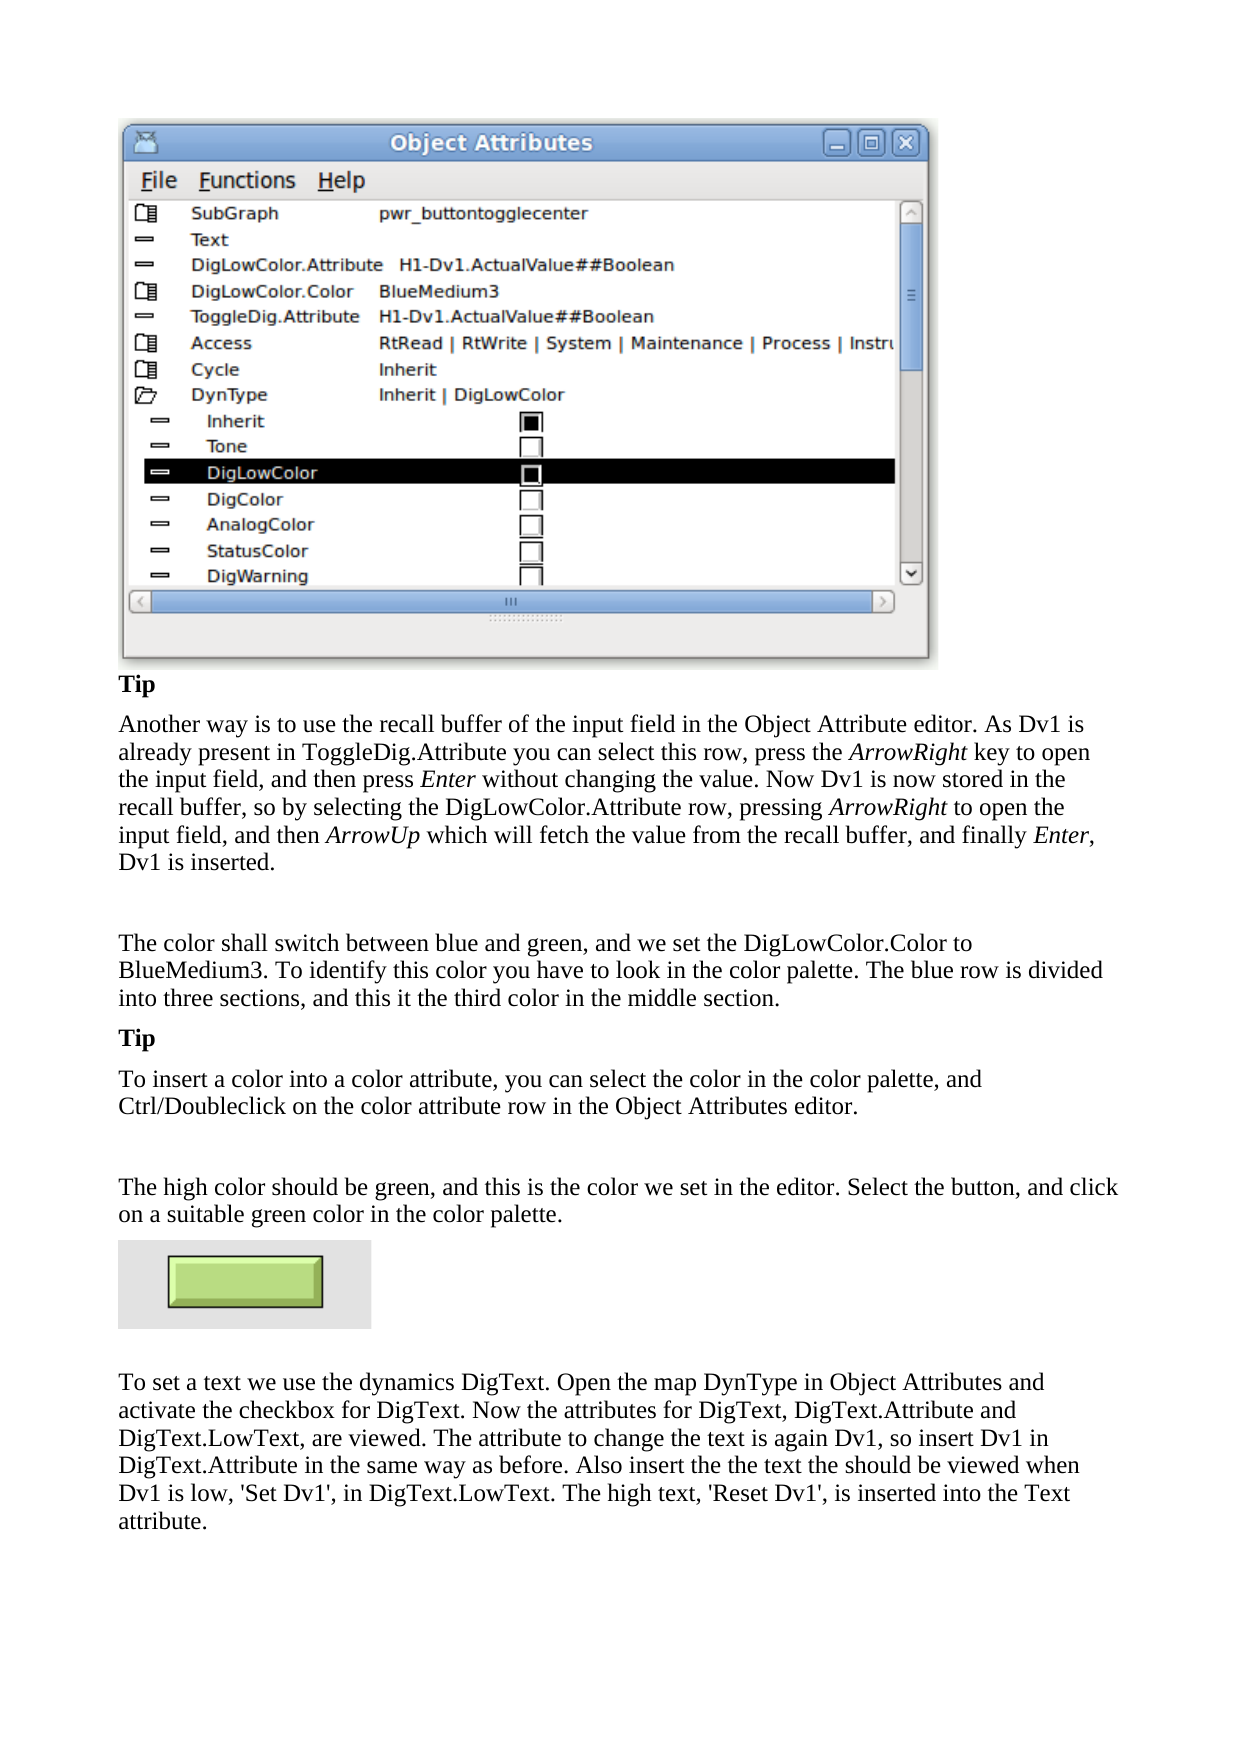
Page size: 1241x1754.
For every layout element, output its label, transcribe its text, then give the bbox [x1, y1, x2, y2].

picture [118, 118, 939, 670]
text To set a text we use the dynamics DigText. Open the map DynType in Object Attributes and activate the checkbox for DigText. Now the attributes for DigText, DigText.Attribute and DigText.LowText, are viewed. The attribute to change the text is again Dv1, so insert Dv1 in DigText.Attribute in the same way as before. Also insert the the text the should be viewed when Dv1 is low, 'Set Dv1', in DigText.LowText. The high text, 'Reset Dv1', is inserted into the Text attribute. [118, 1368, 1122, 1535]
text To insert a color into a color attribute, you can select the color in the color palette, and Ctrl/Doubleclick on the color attribute row in the Object Attributes editor. [118, 1065, 1122, 1120]
text Tip [118, 118, 1122, 697]
text Another way is to use the recall buffer of the input field in the Object Attribute editor. As Dv1 is already present in ToggleDig.Attribute you can select this row, press the ArrowRight key to open the input field, and then press Enter without changing the value. Now Dv1 is now stored in the recall buffer, so by selecting the DigLowColor.Attribute row, pressing ArrowRight to open the input field, and then ArrowUp which will fetch the value from the recall buffer, and finally Enter, Dv1 is inserted. [118, 710, 1122, 876]
picture [118, 1240, 372, 1329]
text Tip [118, 1024, 1122, 1052]
text The high color should be green, and this is the color we set in the editor. Select the button, and click on a suitable green color in the color palette. [118, 1173, 1122, 1228]
text The color shall switch between blue and green, and we set the DigLowColor.Color to BlueMedium3. To identify this color you have to look in the color palette. The blue row is divided into three sections, and this it the third color in the middle section. [118, 929, 1122, 1012]
